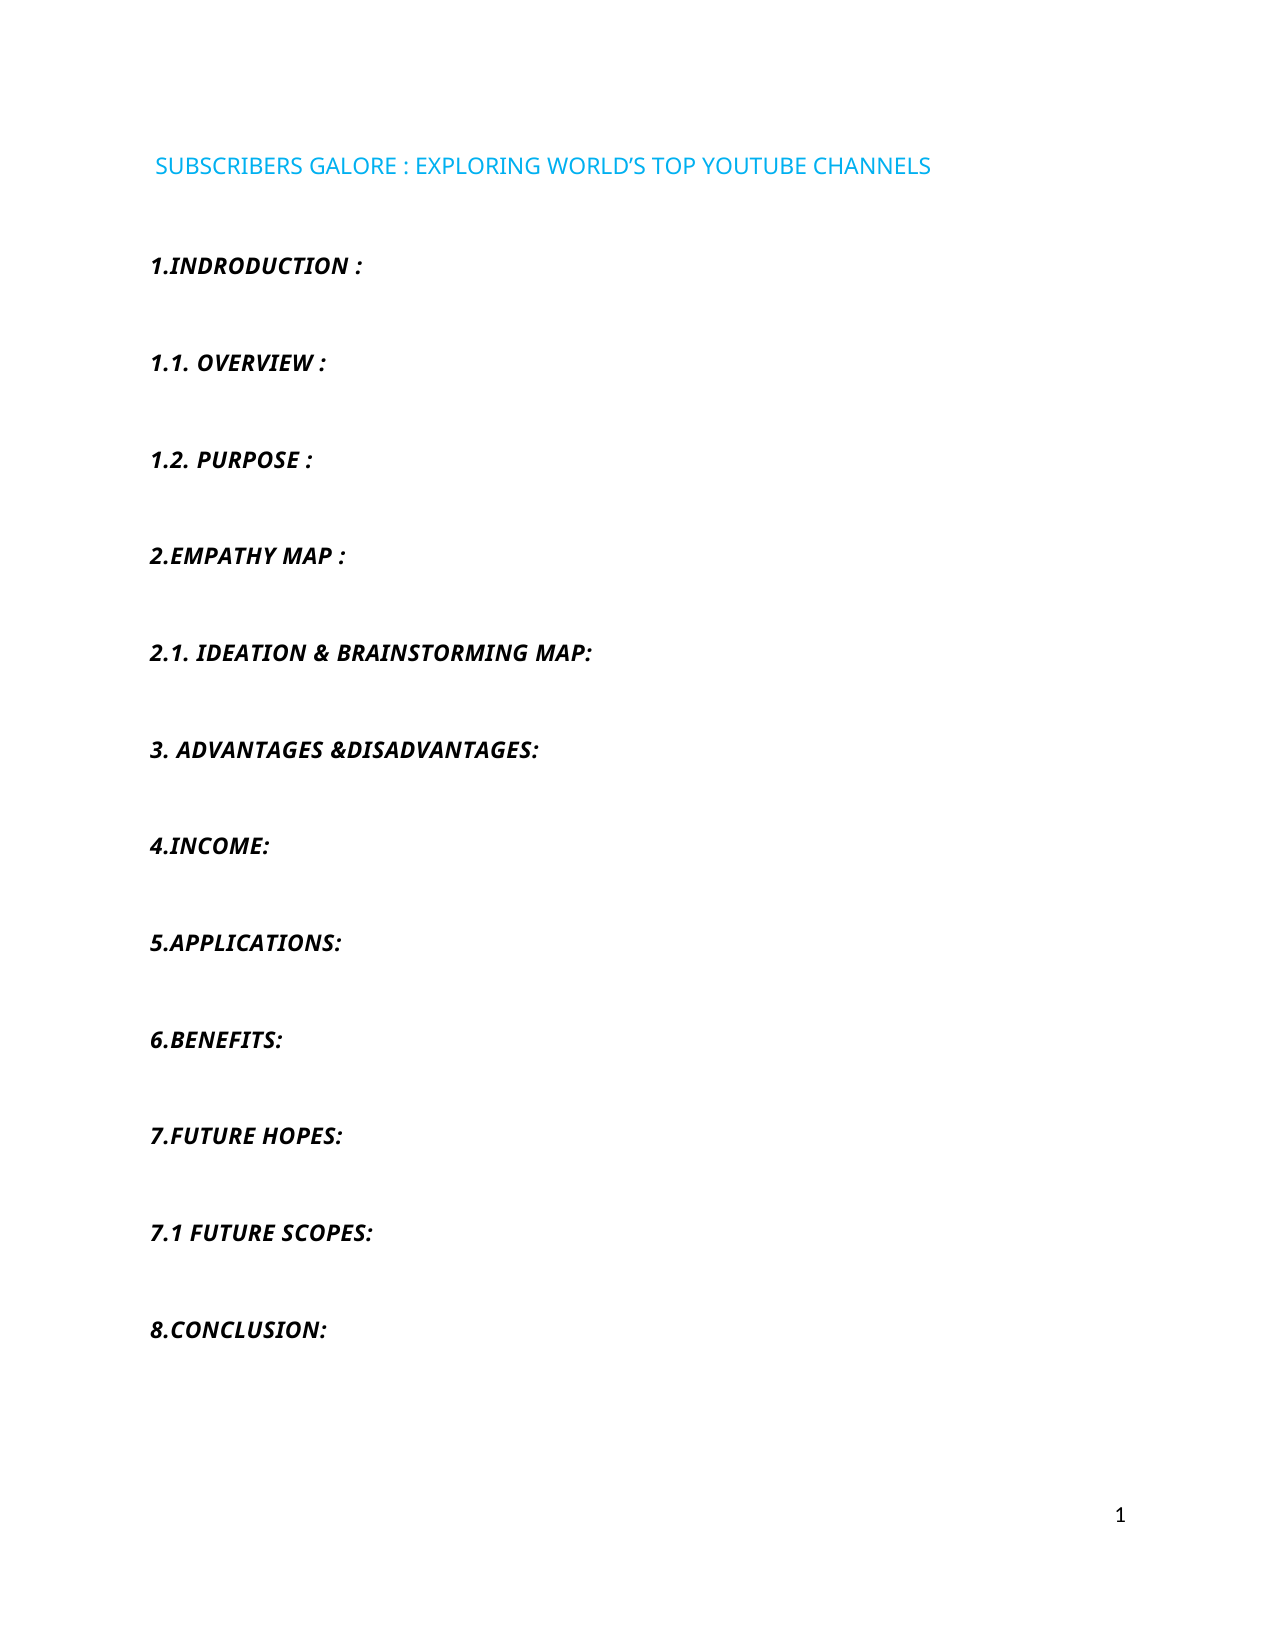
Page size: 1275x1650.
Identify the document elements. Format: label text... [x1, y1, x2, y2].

text 7.FUTURE HOPES: [150, 1120, 1125, 1151]
text 1.2. PURPOSE : [150, 443, 1125, 475]
text 5.APPLICATIONS: [150, 927, 1125, 958]
text 8.CONCLUSION: [150, 1313, 1125, 1345]
text 2.EMPATHY MAP : [150, 540, 1125, 571]
text 1.INDRODUCTION : [150, 250, 1125, 281]
text SUBSCRIBERS GALORE : EXPLORING WORLD’S TOP YOUTUBE CHANNELS [150, 150, 1125, 181]
text 6.BENEFITS: [150, 1023, 1125, 1055]
text 3. ADVANTAGES &DISADVANTAGES: [150, 733, 1125, 765]
text 4.INCOME: [150, 830, 1125, 861]
text 1.1. OVERVIEW : [150, 347, 1125, 378]
text 7.1 FUTURE SCOPES: [150, 1217, 1125, 1248]
text 2.1. IDEATION & BRAINSTORMING MAP: [150, 637, 1125, 668]
